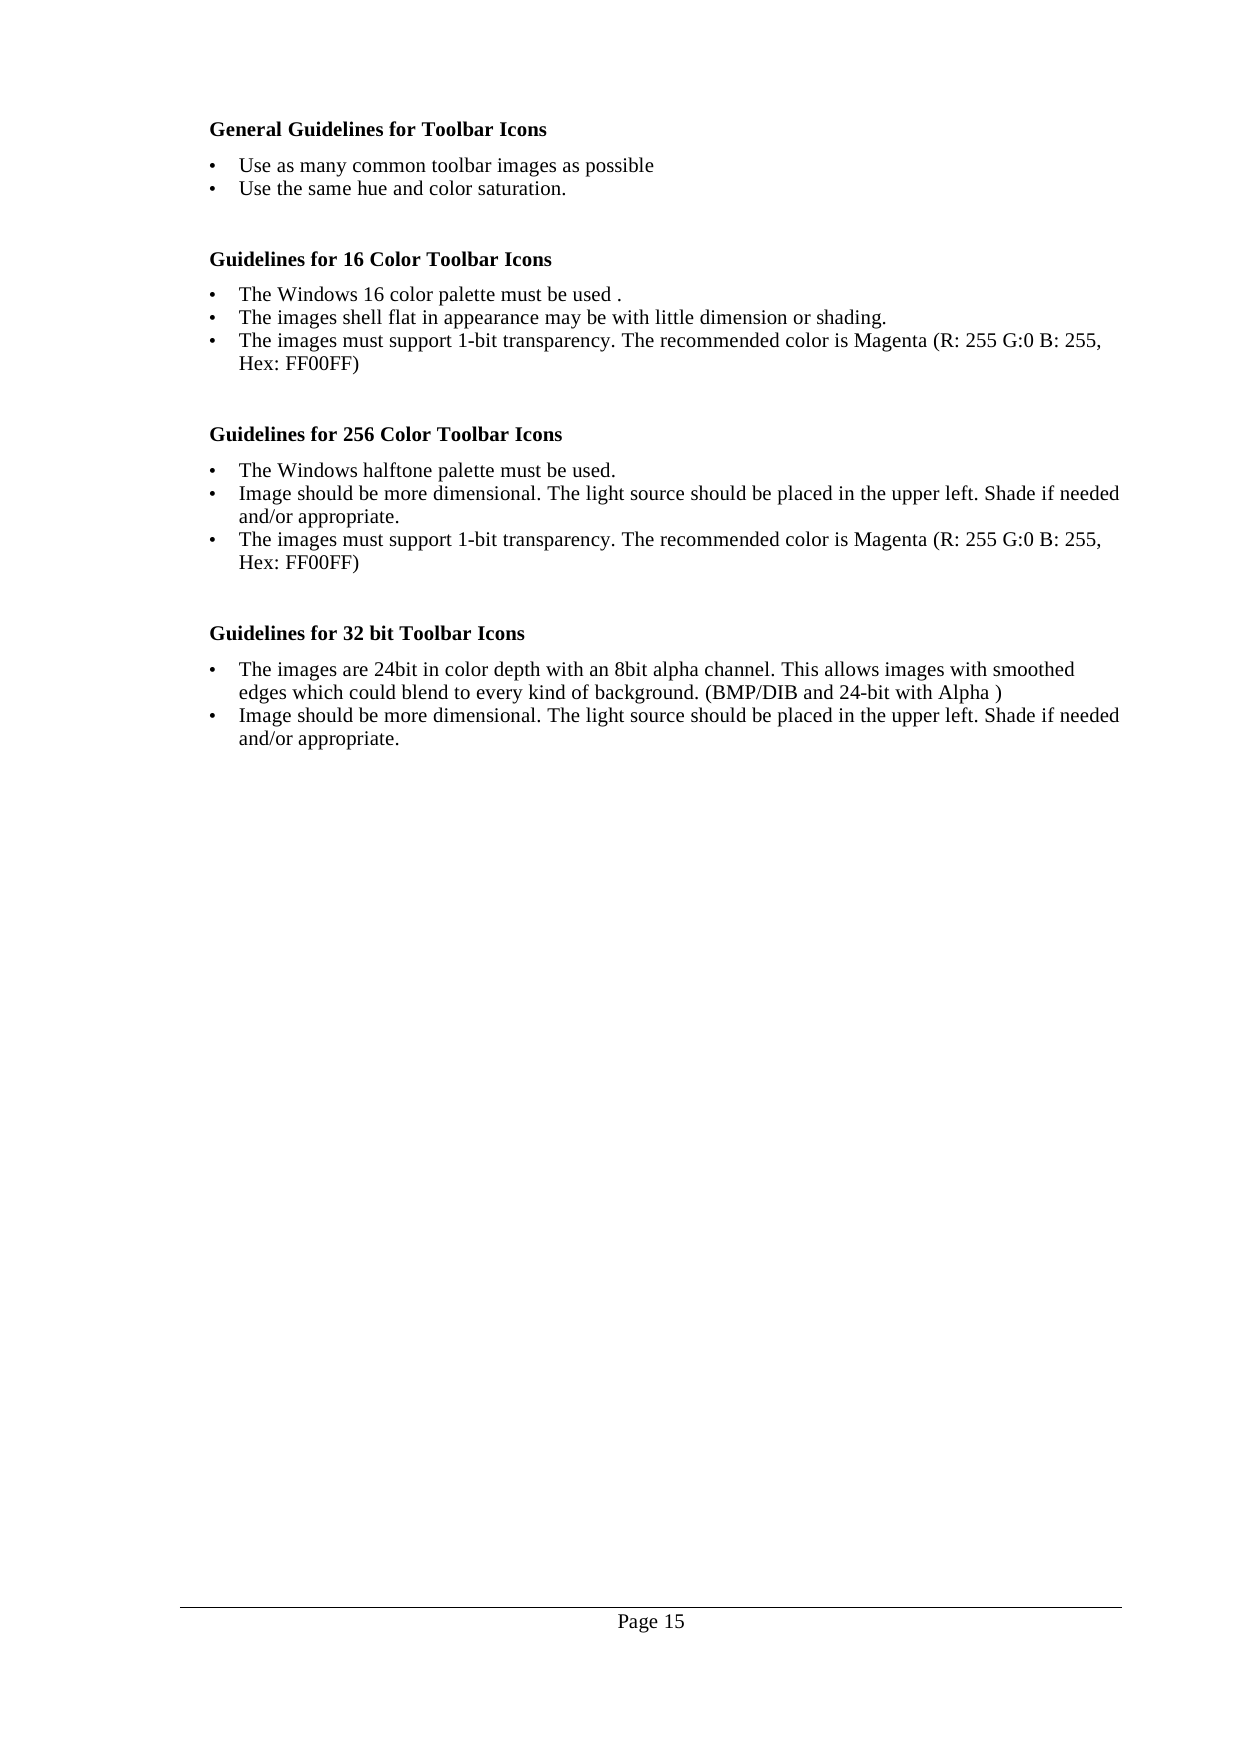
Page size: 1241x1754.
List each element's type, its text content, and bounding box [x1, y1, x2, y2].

list The Windows halftone palette must be used. [209, 459, 1122, 482]
list Use the same hue and color saturation. [209, 177, 1122, 200]
list The Windows 16 color palette must be used . [209, 283, 1122, 306]
list The images must support 1-bit transparency. The recommended color is Magenta (R: 255 G:0 B: 255, Hex: FF00FF) [209, 329, 1122, 375]
subtitle Guidelines for 256 Color Toolbar Icons [209, 423, 1122, 446]
subtitle Guidelines for 16 Color Toolbar Icons [209, 248, 1122, 271]
list The images are 24bit in color depth with an 8bit alpha channel. This allows images with smoothed edges which could blend to every kind of background. (BMP/DIB and 24-bit with Alpha ) [209, 657, 1122, 703]
list Image should be more dimensional. The light source should be placed in the upper left. Shade if needed and/or appropriate. [209, 482, 1122, 528]
list Use as many common toolbar images as possible [209, 154, 1122, 177]
list Image should be more dimensional. The light source should be placed in the upper left. Shade if needed and/or appropriate. [209, 703, 1122, 749]
subtitle Guidelines for 32 bit Toolbar Icons [209, 622, 1122, 645]
list The images must support 1-bit transparency. The recommended color is Magenta (R: 255 G:0 B: 255, Hex: FF00FF) [209, 528, 1122, 574]
list The images shell flat in appearance may be with little dimension or shading. [209, 306, 1122, 329]
subtitle General Guidelines for Toolbar Icons [209, 118, 1122, 141]
